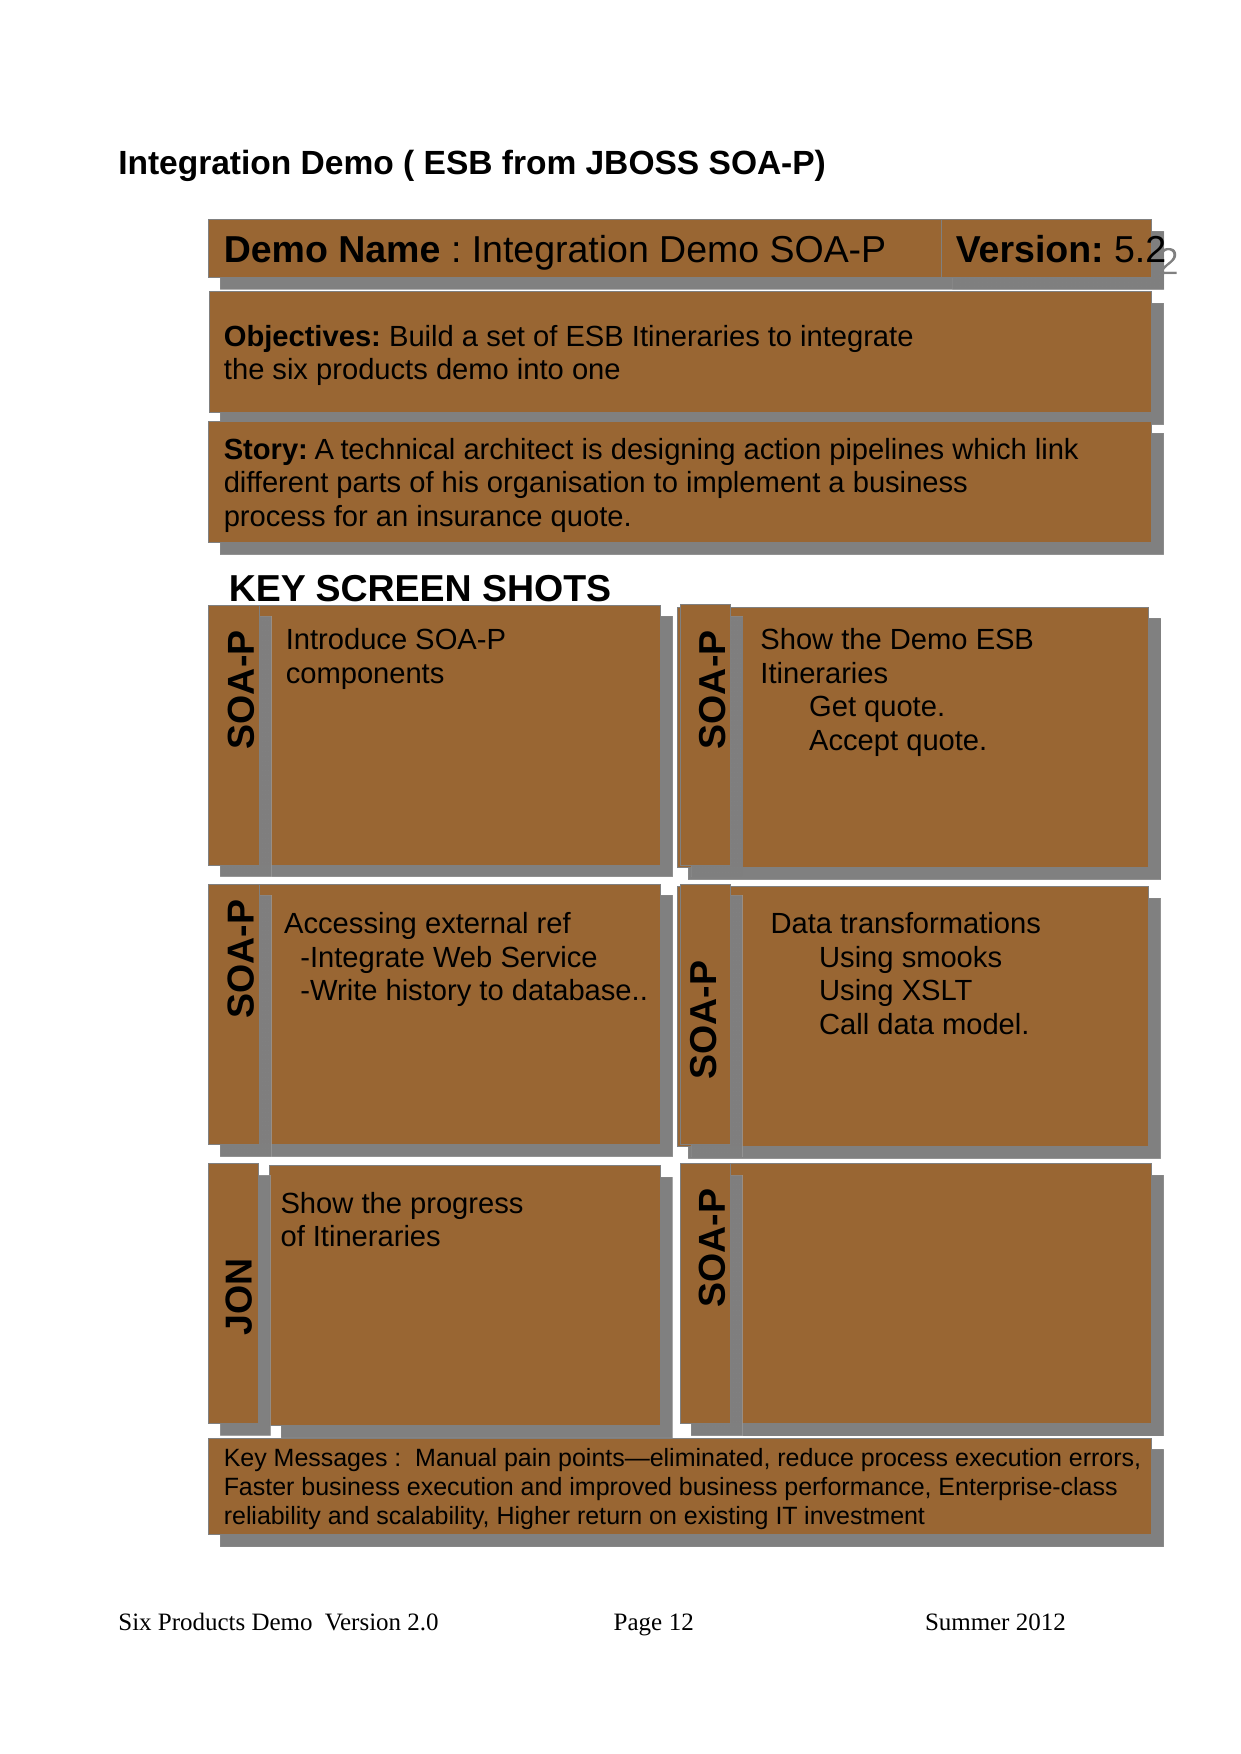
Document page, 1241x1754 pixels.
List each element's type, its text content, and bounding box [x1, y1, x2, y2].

subtitle Integration Demo ( ESB from JBOSS SOA-P) [118, 143, 1122, 182]
